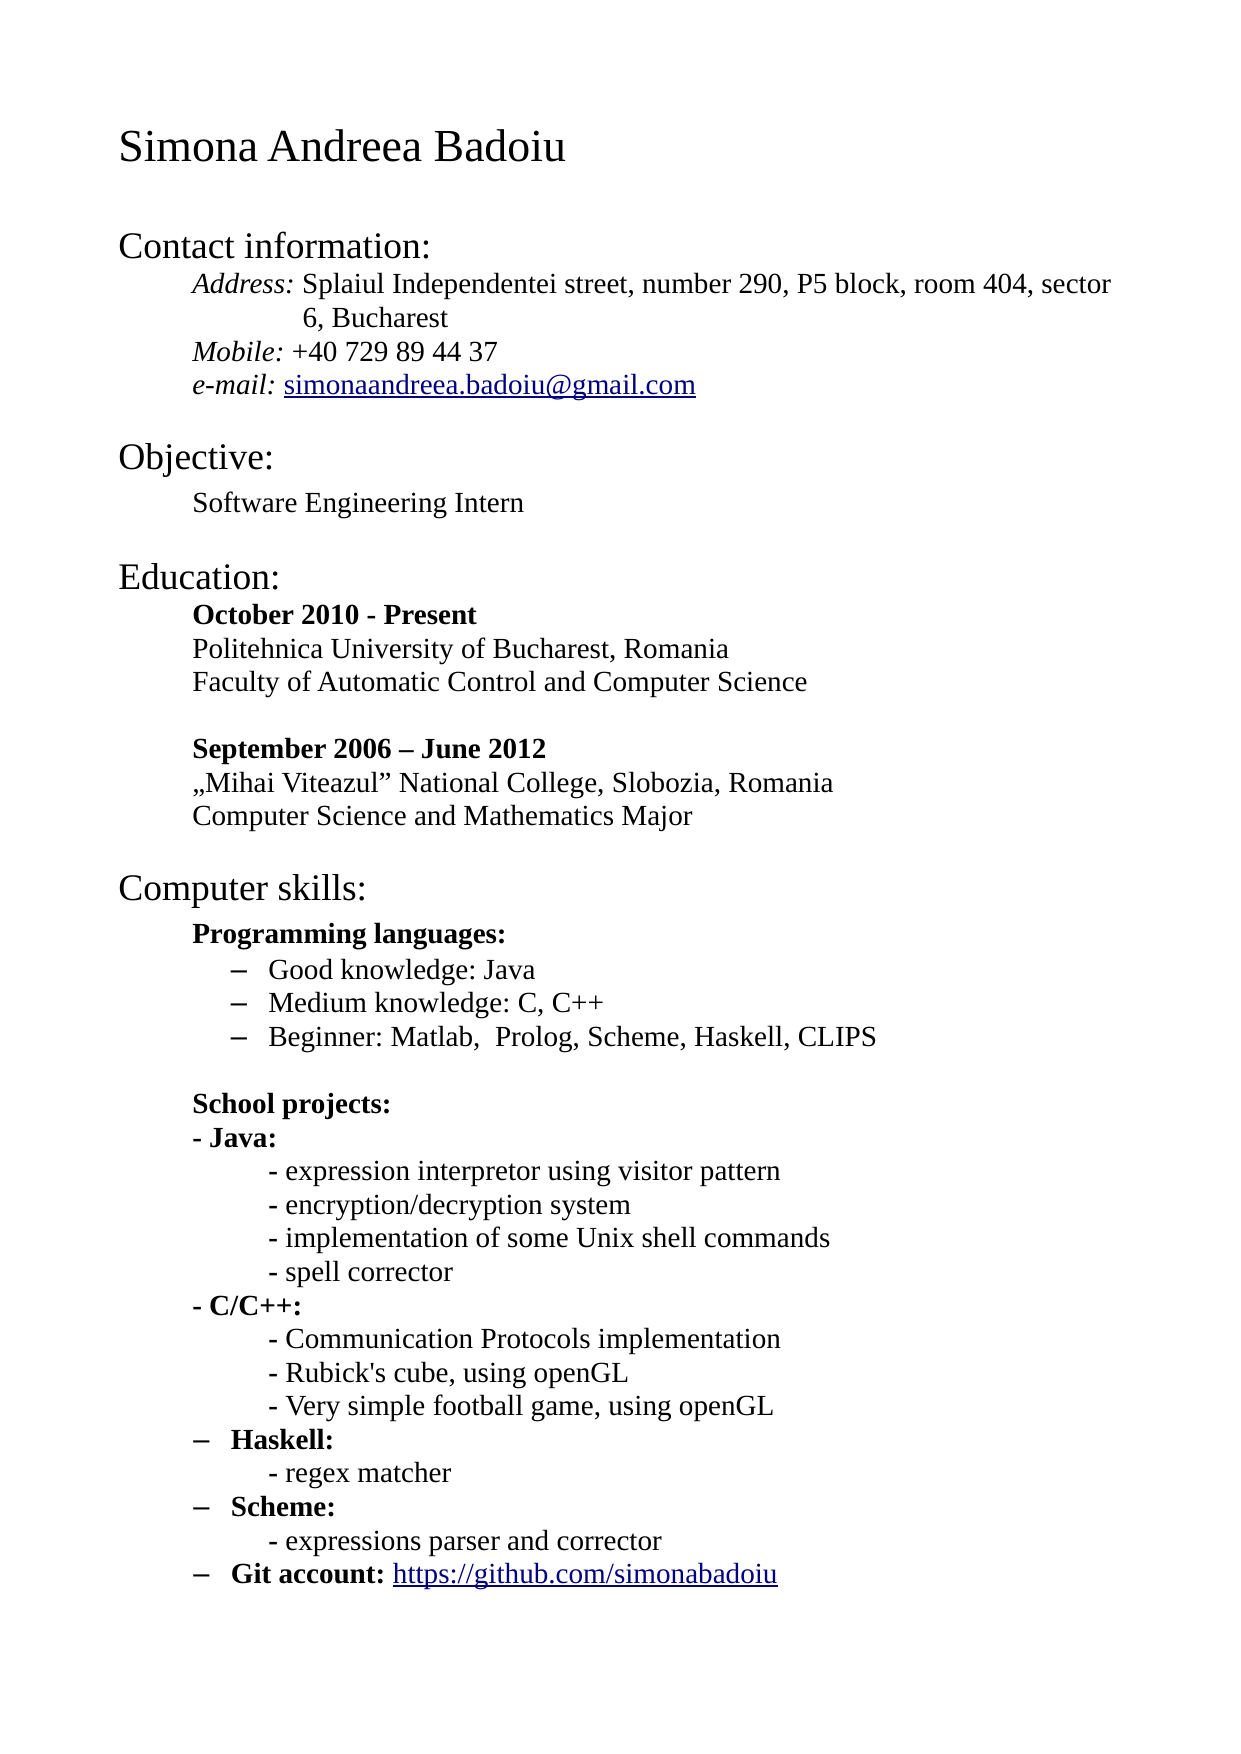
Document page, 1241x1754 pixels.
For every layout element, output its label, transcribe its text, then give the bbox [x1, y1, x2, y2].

text School projects: [118, 1086, 1122, 1120]
text „Mihai Viteazul” National College, Slobozia, Romania [118, 765, 1122, 798]
list - Rubick's cube, using openGL [231, 1355, 1122, 1388]
list - spell corrector [231, 1254, 1122, 1288]
list Haskell: [193, 1422, 1122, 1455]
text Computer skills: [118, 866, 1122, 909]
text Software Engineering Intern [118, 477, 1122, 521]
text Education: [118, 554, 1122, 597]
list Beginner: Matlab, Prolog, Scheme, Haskell, CLIPS [231, 1019, 1122, 1053]
list Good knowledge: Java [231, 952, 1122, 986]
text Programming languages: [118, 909, 1122, 952]
list - expression interpretor using visitor pattern [231, 1153, 1122, 1187]
list - expressions parser and corrector [231, 1523, 1122, 1556]
text Politehnica University of Bucharest, Romania [118, 631, 1122, 664]
text - C/C++: [118, 1288, 1122, 1321]
text Contact information: [118, 223, 1122, 267]
list Scheme: [193, 1489, 1122, 1523]
list - regex matcher [231, 1455, 1122, 1489]
text Mobile: +40 729 89 44 37 [118, 334, 1122, 367]
text Faculty of Automatic Control and Computer Science [118, 664, 1122, 698]
list Git account: https://github.com/simonabadoiu [193, 1556, 1122, 1590]
list Medium knowledge: C, C++ [231, 986, 1122, 1019]
text - Java: [118, 1120, 1122, 1153]
text e-mail: simonaandreea.badoiu@gmail.com [118, 367, 1122, 401]
list - Very simple football game, using openGL [231, 1388, 1122, 1422]
text Objective: [118, 434, 1122, 477]
list - encryption/decryption system [231, 1187, 1122, 1221]
text September 2006 – June 2012 [118, 731, 1122, 765]
text Simona Andreea Badoiu [118, 118, 1122, 171]
list - implementation of some Unix shell commands [231, 1221, 1122, 1254]
text October 2010 - Present [118, 597, 1122, 631]
list - Communication Protocols implementation [231, 1321, 1122, 1355]
text Address: Splaiul Independentei street, number 290, P5 block, room 404, sector 6, Bucharest [118, 267, 1122, 334]
text Computer Science and Mathematics Major [118, 798, 1122, 832]
